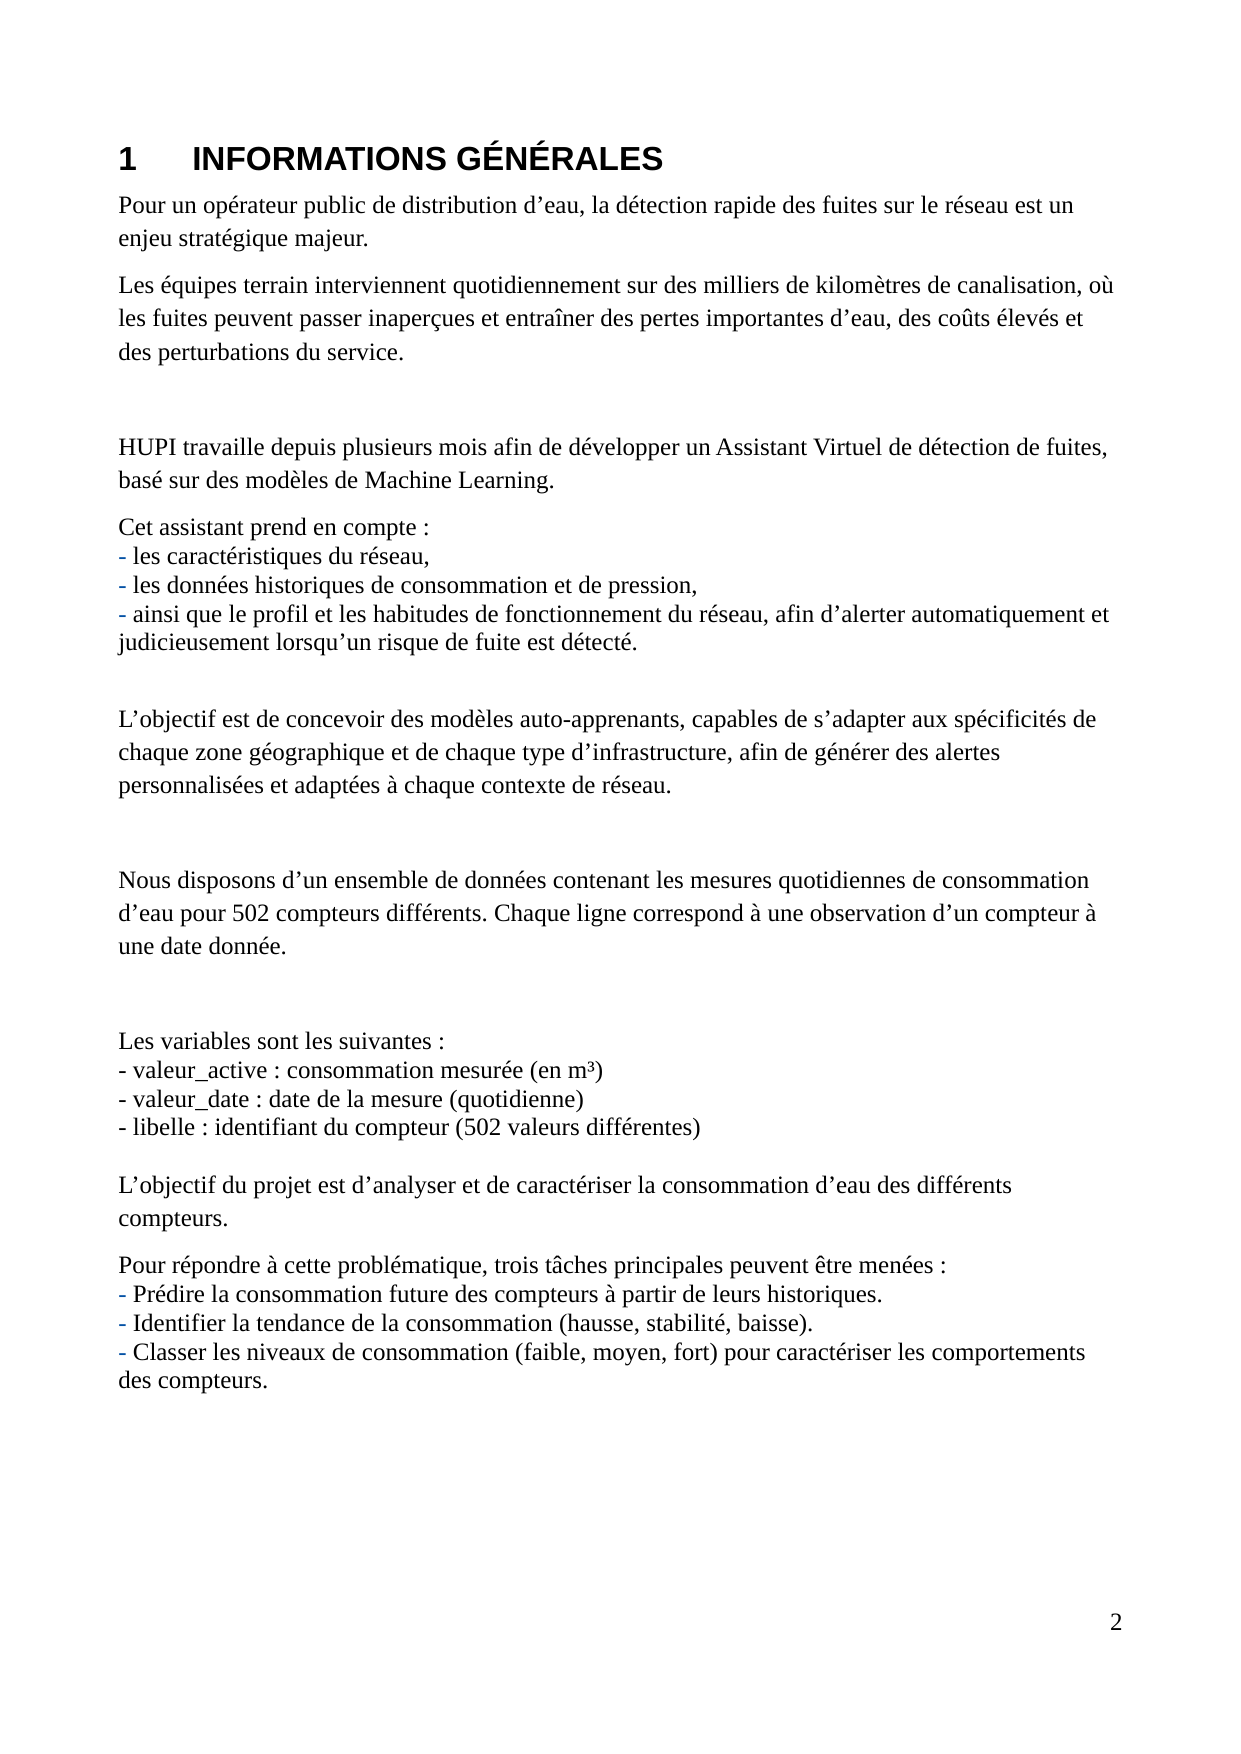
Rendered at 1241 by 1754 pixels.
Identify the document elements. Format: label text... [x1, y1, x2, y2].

list - les données historiques de consommation et de pression, [118, 570, 1122, 599]
text Pour un opérateur public de distribution d’eau, la détection rapide des fuites sur le réseau est un enjeu stratégique majeur. [118, 190, 1122, 252]
text L’objectif est de concevoir des modèles auto-apprenants, capables de s’adapter aux spécificités de chaque zone géographique et de chaque type d’infrastructure, afin de générer des alertes personnalisées et adaptées à chaque contexte de réseau. [118, 704, 1122, 798]
list Pour répondre à cette problématique, trois tâches principales peuvent être menées : [118, 1251, 1122, 1279]
text Les équipes terrain interviennent quotidiennement sur des milliers de kilomètres de canalisation, où les fuites peuvent passer inaperçues et entraîner des pertes importantes d’eau, des coûts élevés et des perturbations du service. [118, 271, 1122, 365]
text HUPI travaille depuis plusieurs mois afin de développer un Assistant Virtuel de détection de fuites, basé sur des modèles de Machine Learning. [118, 432, 1122, 493]
list - ainsi que le profil et les habitudes de fonctionnement du réseau, afin d’alerter automatiquement et judicieusement lorsqu’un risque de fuite est détecté. [118, 599, 1122, 656]
list - Identifier la tendance de la consommation (hausse, stabilité, baisse). [118, 1308, 1122, 1337]
list - valeur_date : date de la mesure (quotidienne) [118, 1084, 1122, 1112]
list Les variables sont les suivantes : [118, 1026, 1122, 1055]
list - Classer les niveaux de consommation (faible, moyen, fort) pour caractériser les comportements des compteurs. [118, 1337, 1122, 1394]
list Cet assistant prend en compte : [118, 512, 1122, 541]
list - les caractéristiques du réseau, [118, 541, 1122, 570]
list - libelle : identifiant du compteur (502 valeurs différentes) [118, 1112, 1122, 1141]
list - Prédire la consommation future des compteurs à partir de leurs historiques. [118, 1279, 1122, 1308]
list - valeur_active : consommation mesurée (en m³) [118, 1055, 1122, 1084]
text Nous disposons d’un ensemble de données contenant les mesures quotidiennes de consommation d’eau pour 502 compteurs différents. Chaque ligne correspond à une observation d’un compteur à une date donnée. [118, 865, 1122, 960]
subtitle INFORMATIONS GÉNÉRALES [118, 139, 1122, 177]
text L’objectif du projet est d’analyser et de caractériser la consommation d’eau des différents compteurs. [118, 1170, 1122, 1232]
